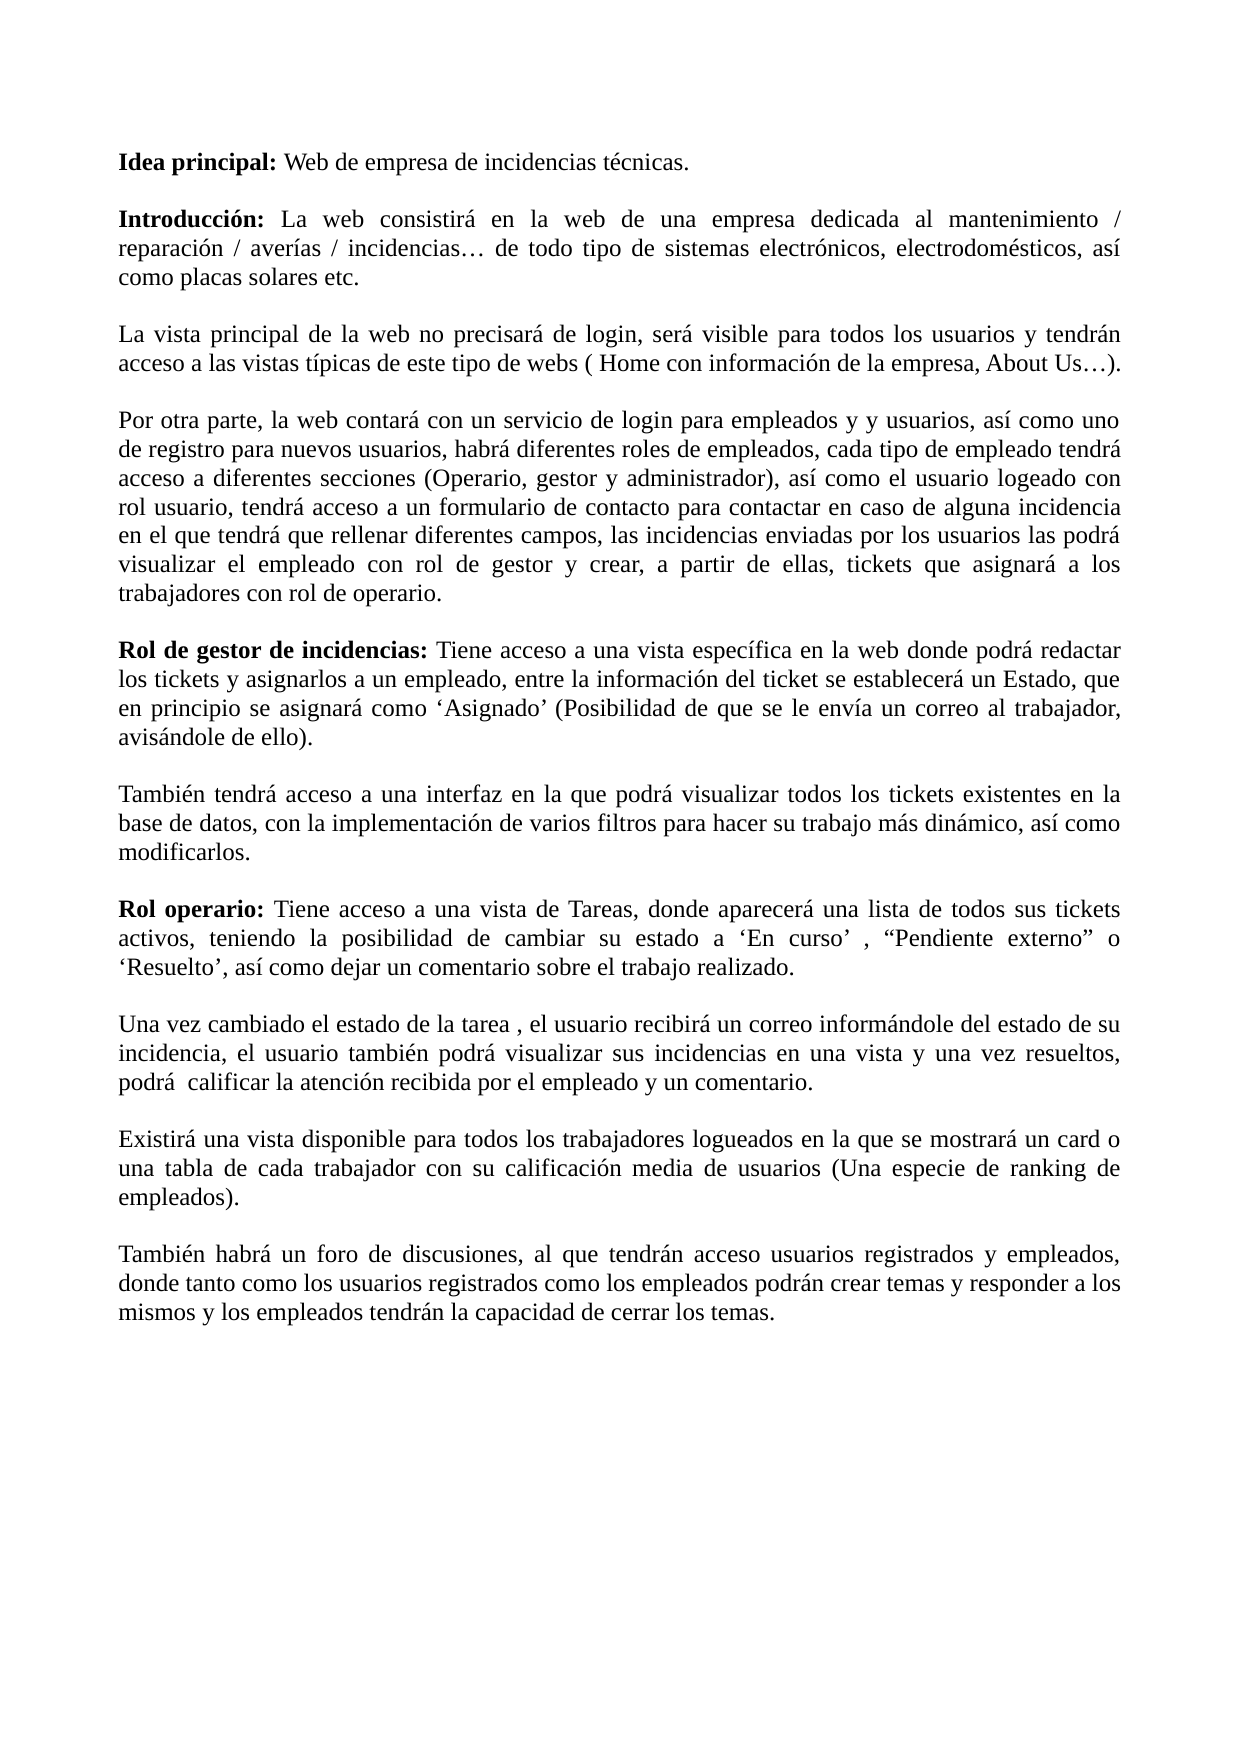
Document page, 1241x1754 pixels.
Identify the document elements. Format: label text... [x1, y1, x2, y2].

text Una vez cambiado el estado de la tarea , el usuario recibirá un correo informándole del estado de su incidencia, el usuario también podrá visualizar sus incidencias en una vista y una vez resueltos, podrá calificar la atención recibida por el empleado y un comentario. [118, 1009, 1122, 1096]
text Introducción: La web consistirá en la web de una empresa dedicada al mantenimiento / reparación / averías / incidencias… de todo tipo de sistemas electrónicos, electrodomésticos, así como placas solares etc. [118, 204, 1122, 291]
text Existirá una vista disponible para todos los trabajadores logueados en la que se mostrará un card o una tabla de cada trabajador con su calificación media de usuarios (Una especie de ranking de empleados). [118, 1124, 1122, 1211]
text También tendrá acceso a una interfaz en la que podrá visualizar todos los tickets existentes en la base de datos, con la implementación de varios filtros para hacer su trabajo más dinámico, así como modificarlos. [118, 779, 1122, 866]
text También habrá un foro de discusiones, al que tendrán acceso usuarios registrados y empleados, donde tanto como los usuarios registrados como los empleados podrán crear temas y responder a los mismos y los empleados tendrán la capacidad de cerrar los temas. [118, 1239, 1122, 1326]
text La vista principal de la web no precisará de login, será visible para todos los usuarios y tendrán acceso a las vistas típicas de este tipo de webs ( Home con información de la empresa, About Us…). [118, 319, 1122, 377]
text Rol operario: Tiene acceso a una vista de Tareas, donde aparecerá una lista de todos sus tickets activos, teniendo la posibilidad de cambiar su estado a ‘En curso’ , “Pendiente externo” o ‘Resuelto’, así como dejar un comentario sobre el trabajo realizado. [118, 894, 1122, 981]
text Rol de gestor de incidencias: Tiene acceso a una vista específica en la web donde podrá redactar los tickets y asignarlos a un empleado, entre la información del ticket se establecerá un Estado, que en principio se asignará como ‘Asignado’ (Posibilidad de que se le envía un correo al trabajador, avisándole de ello). [118, 636, 1122, 751]
text Por otra parte, la web contará con un servicio de login para empleados y y usuarios, así como uno de registro para nuevos usuarios, habrá diferentes roles de empleados, cada tipo de empleado tendrá acceso a diferentes secciones (Operario, gestor y administrador), así como el usuario logeado con rol usuario, tendrá acceso a un formulario de contacto para contactar en caso de alguna incidencia en el que tendrá que rellenar diferentes campos, las incidencias enviadas por los usuarios las podrá visualizar el empleado con rol de gestor y crear, a partir de ellas, tickets que asignará a los trabajadores con rol de operario. [118, 406, 1122, 607]
text Idea principal: Web de empresa de incidencias técnicas. [118, 147, 1122, 176]
